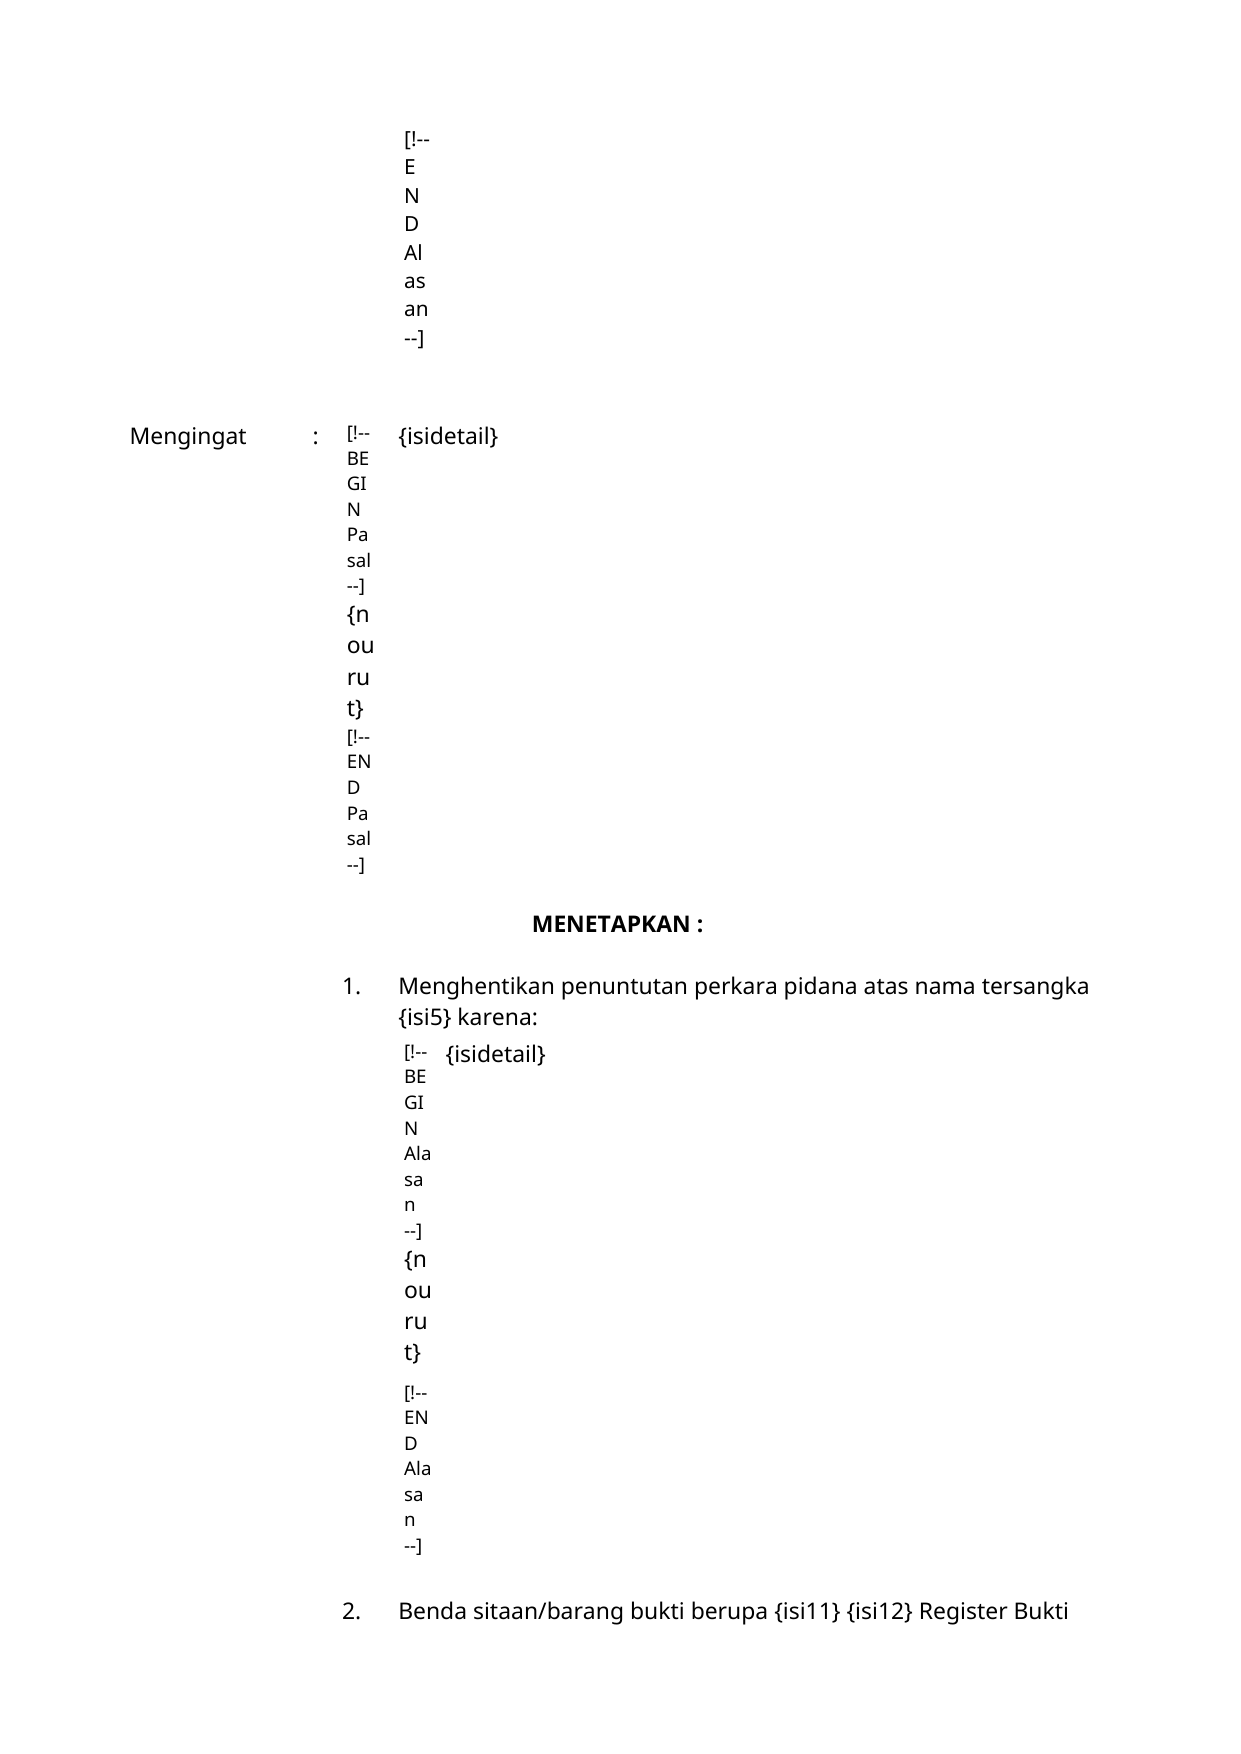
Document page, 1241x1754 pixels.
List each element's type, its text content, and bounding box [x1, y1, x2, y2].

table_cell Benda sitaan/barang bukti berupa {isi11} {isi12} Register Bukti [387, 1595, 1117, 1626]
table_cell [118, 388, 1117, 419]
table_cell Mengingat [118, 420, 301, 876]
table_cell MENETAPKAN : [118, 876, 1117, 970]
table_cell [118, 970, 331, 1626]
table_cell : [301, 420, 335, 876]
table_cell [!-- END Alasan --] [398, 118, 437, 357]
table_cell [!-- BEGIN Pasal --]{nourut} [335, 420, 387, 723]
table_cell 2. [331, 1595, 387, 1626]
table_cell [118, 118, 301, 388]
table_cell [387, 118, 1117, 388]
table_header [!-- BEGIN Alasan --]{nourut} [398, 1033, 439, 1373]
table_cell [387, 1033, 1117, 1594]
table_cell [335, 118, 387, 388]
table_cell [!-- END Alasan --] [398, 1373, 439, 1563]
table_cell [437, 118, 1105, 357]
table_cell {isidetail} [387, 420, 1117, 723]
table_cell 1. [331, 970, 387, 1594]
table_cell [301, 118, 335, 388]
table_cell Menghentikan penuntutan perkara pidana atas nama tersangka {isi5} karena: [387, 970, 1117, 1033]
table_cell [387, 723, 1117, 876]
table_header {isidetail} [440, 1033, 1105, 1373]
table_cell [440, 1373, 1105, 1563]
table_cell [!-- END Pasal --] [335, 723, 387, 876]
